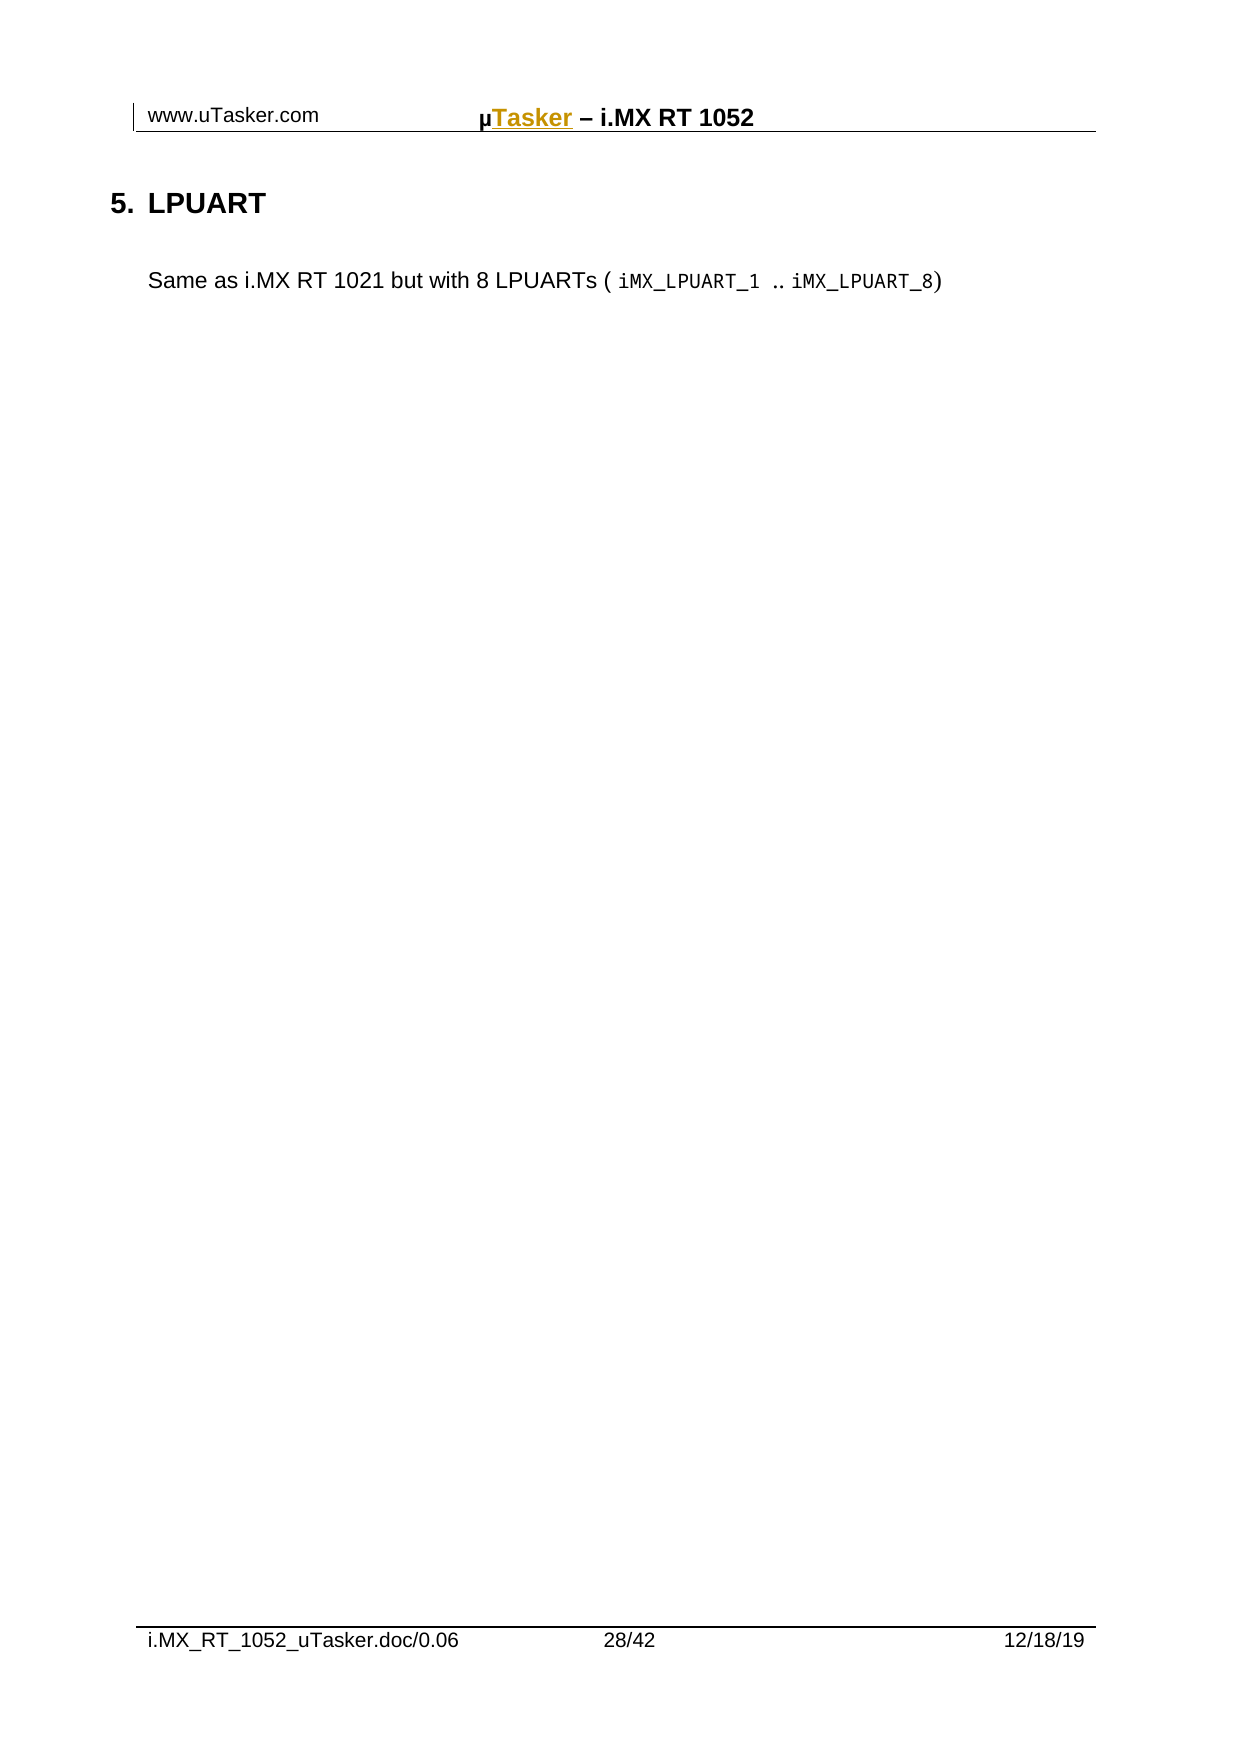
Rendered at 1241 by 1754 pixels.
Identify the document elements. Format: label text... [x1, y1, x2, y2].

text Same as i.MX RT 1021 but with 8 LPUARTs ( iMX_LPUART_1 .. iMX_LPUART_8) [148, 265, 1093, 294]
subtitle LPUART [110, 186, 1093, 219]
